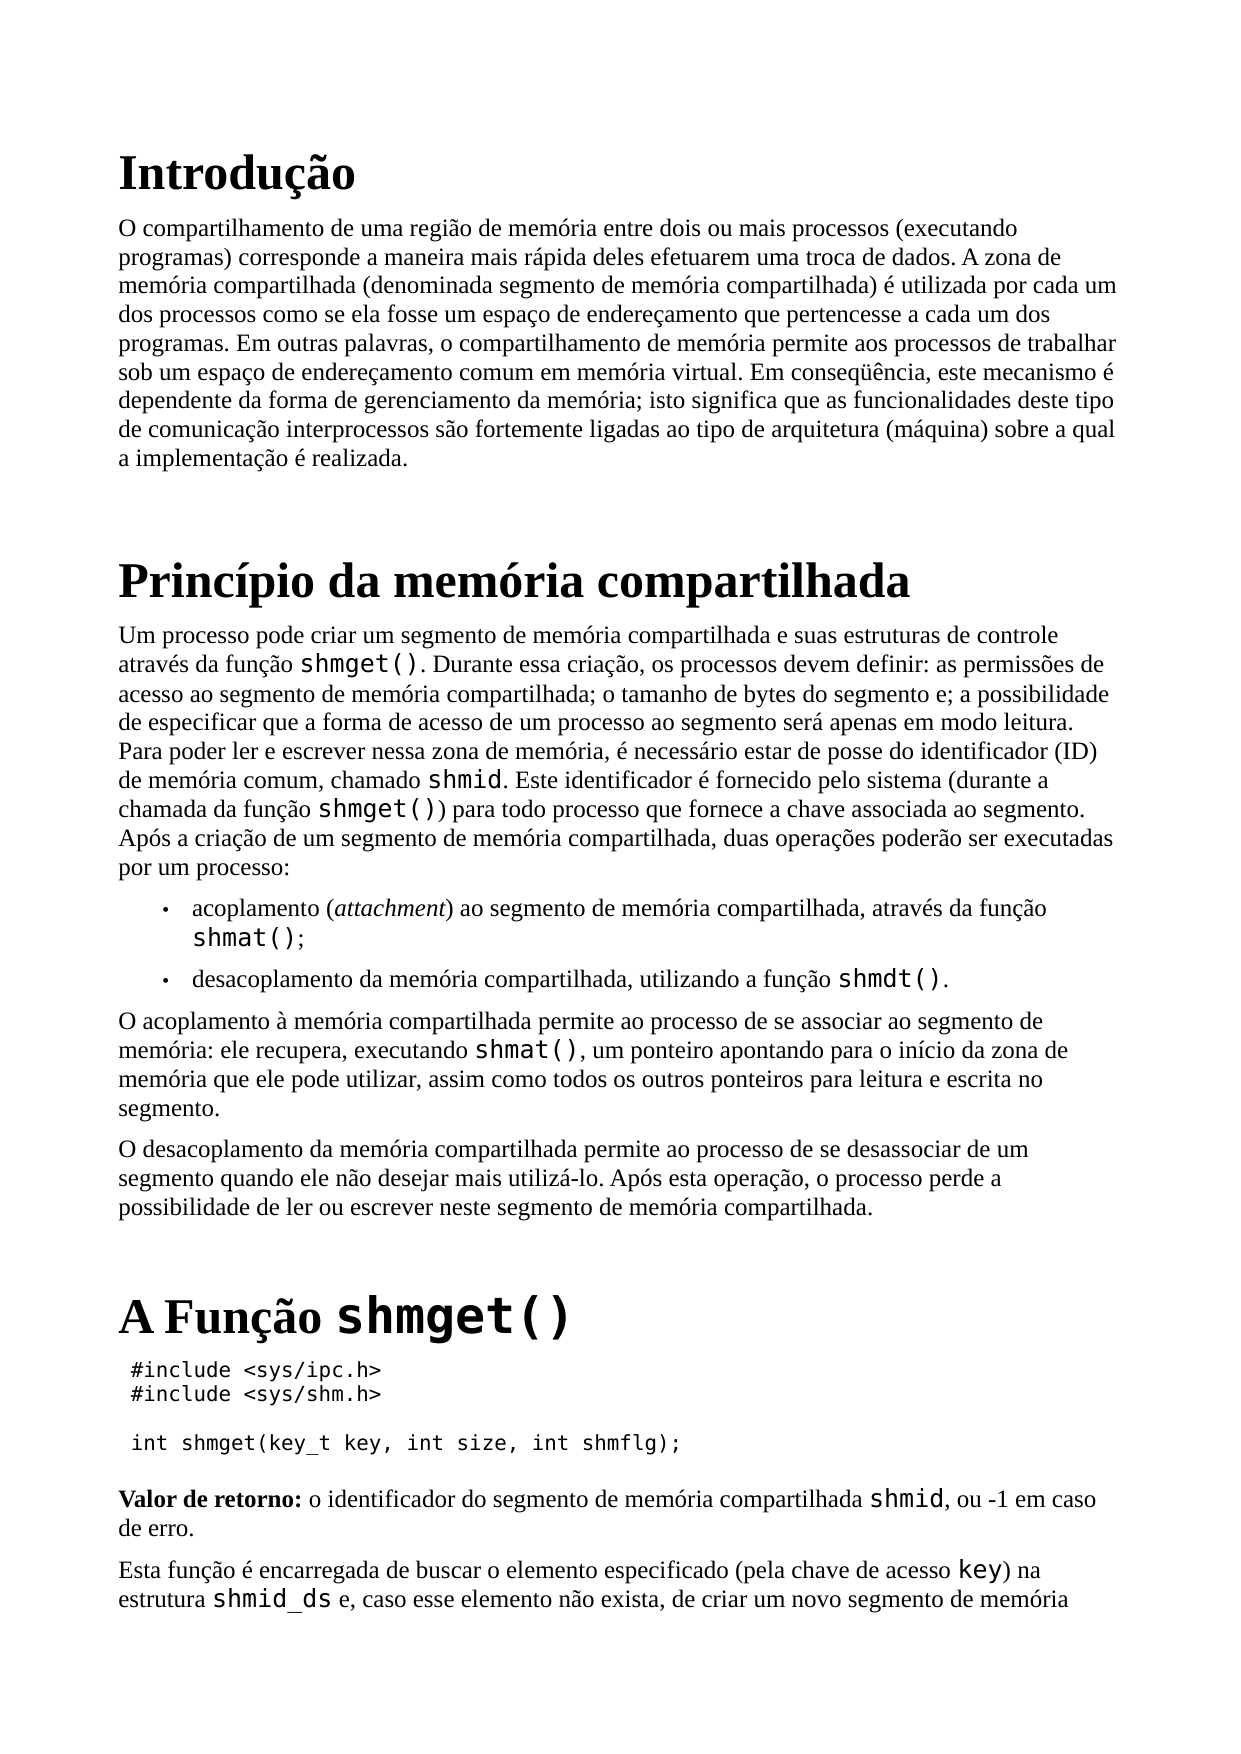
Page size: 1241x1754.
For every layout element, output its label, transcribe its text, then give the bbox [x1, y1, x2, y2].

text O compartilhamento de uma região de memória entre dois ou mais processos (executando programas) corresponde a maneira mais rápida deles efetuarem uma troca de dados. A zona de memória compartilhada (denominada segmento de memória compartilhada) é utilizada por cada um dos processos como se ela fosse um espaço de endereçamento que pertencesse a cada um dos programas. Em outras palavras, o compartilhamento de memória permite aos processos de trabalhar sob um espaço de endereçamento comum em memória virtual. Em conseqüência, este mecanismo é dependente da forma de gerenciamento da memória; isto significa que as funcionalidades deste tipo de comunicação interprocessos são fortemente ligadas ao tipo de arquitetura (máquina) sobre a qual a implementação é realizada. [118, 213, 1122, 472]
text #include <sys/ipc.h> [118, 1358, 1122, 1382]
text O acoplamento à memória compartilhada permite ao processo de se associar ao segmento de memória: ele recupera, executando shmat(), um ponteiro apontando para o início da zona de memória que ele pode utilizar, assim como todos os outros ponteiros para leitura e escrita no segmento. [118, 1006, 1122, 1122]
subtitle Princípio da memória compartilhada [118, 551, 1122, 608]
subtitle A Função shmget() [118, 1287, 1122, 1345]
text Valor de retorno: o identificador do segmento de memória compartilhada shmid, ou -1 em caso de erro. [118, 1484, 1122, 1542]
text Um processo pode criar um segmento de memória compartilhada e suas estruturas de controle através da função shmget(). Durante essa criação, os processos devem definir: as permissões de acesso ao segmento de memória compartilhada; o tamanho de bytes do segmento e; a possibilidade de especificar que a forma de acesso de um processo ao segmento será apenas em modo leitura. Para poder ler e escrever nessa zona de memória, é necessário estar de posse do identificador (ID) de memória comum, chamado shmid. Este identificador é fornecido pelo sistema (durante a chamada da função shmget()) para todo processo que fornece a chave associada ao segmento. Após a criação de um segmento de memória compartilhada, duas operações poderão ser executadas por um processo: [118, 621, 1122, 881]
list desacoplamento da memória compartilhada, utilizando a função shmdt(). [162, 964, 1122, 994]
subtitle Introdução [118, 143, 1122, 201]
text O desacoplamento da memória compartilhada permite ao processo de se desassociar de um segmento quando ele não desejar mais utilizá-lo. Após esta operação, o processo perde a possibilidade de ler ou escrever neste segmento de memória compartilhada. [118, 1134, 1122, 1221]
text #include <sys/shm.h> [118, 1382, 1122, 1406]
list acoplamento (attachment) ao segmento de memória compartilhada, através da função shmat(); [162, 893, 1122, 952]
text Esta função é encarregada de buscar o elemento especificado (pela chave de acesso key) na estrutura shmid_ds e, caso esse elemento não exista, de criar um novo segmento de memória [118, 1555, 1122, 1613]
text int shmget(key_t key, int size, int shmflg); [118, 1431, 1122, 1455]
